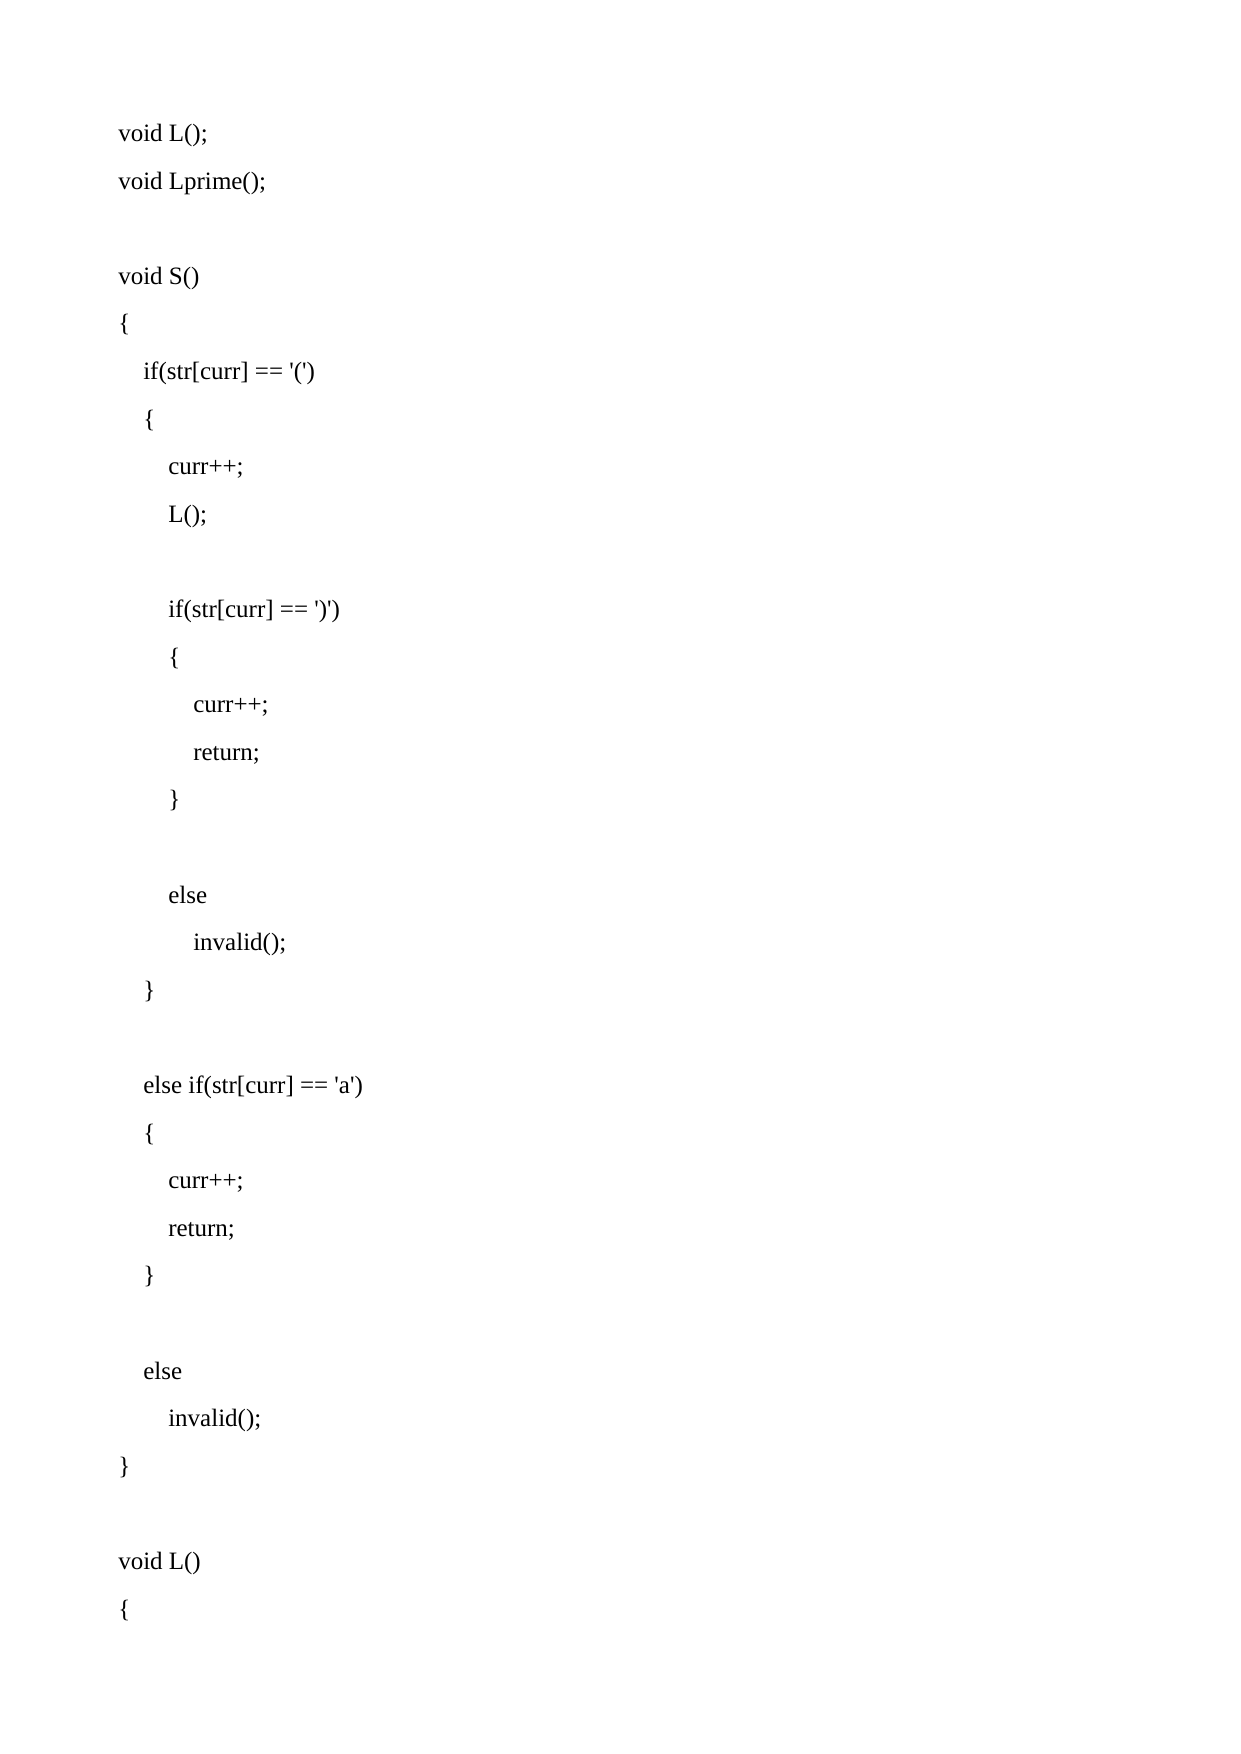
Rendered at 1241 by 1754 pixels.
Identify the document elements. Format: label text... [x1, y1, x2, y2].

text else [118, 1356, 1122, 1384]
text { [118, 1594, 1122, 1623]
text return; [118, 1213, 1122, 1242]
text void L() [118, 1546, 1122, 1575]
text { [118, 308, 1122, 337]
text } [118, 975, 1122, 1004]
text invalid(); [118, 1403, 1122, 1432]
text invalid(); [118, 927, 1122, 956]
text if(str[curr] == ')') [118, 594, 1122, 623]
text void Lprime(); [118, 166, 1122, 194]
text curr++; [118, 1165, 1122, 1194]
text void L(); [118, 118, 1122, 147]
text { [118, 642, 1122, 671]
text curr++; [118, 689, 1122, 718]
text else if(str[curr] == 'a') [118, 1070, 1122, 1099]
text void S() [118, 261, 1122, 290]
text L(); [118, 499, 1122, 528]
text curr++; [118, 451, 1122, 480]
text { [118, 404, 1122, 432]
text } [118, 1261, 1122, 1289]
text } [118, 1451, 1122, 1480]
text if(str[curr] == '(') [118, 356, 1122, 385]
text else [118, 880, 1122, 908]
text } [118, 784, 1122, 813]
text { [118, 1118, 1122, 1147]
text return; [118, 737, 1122, 766]
